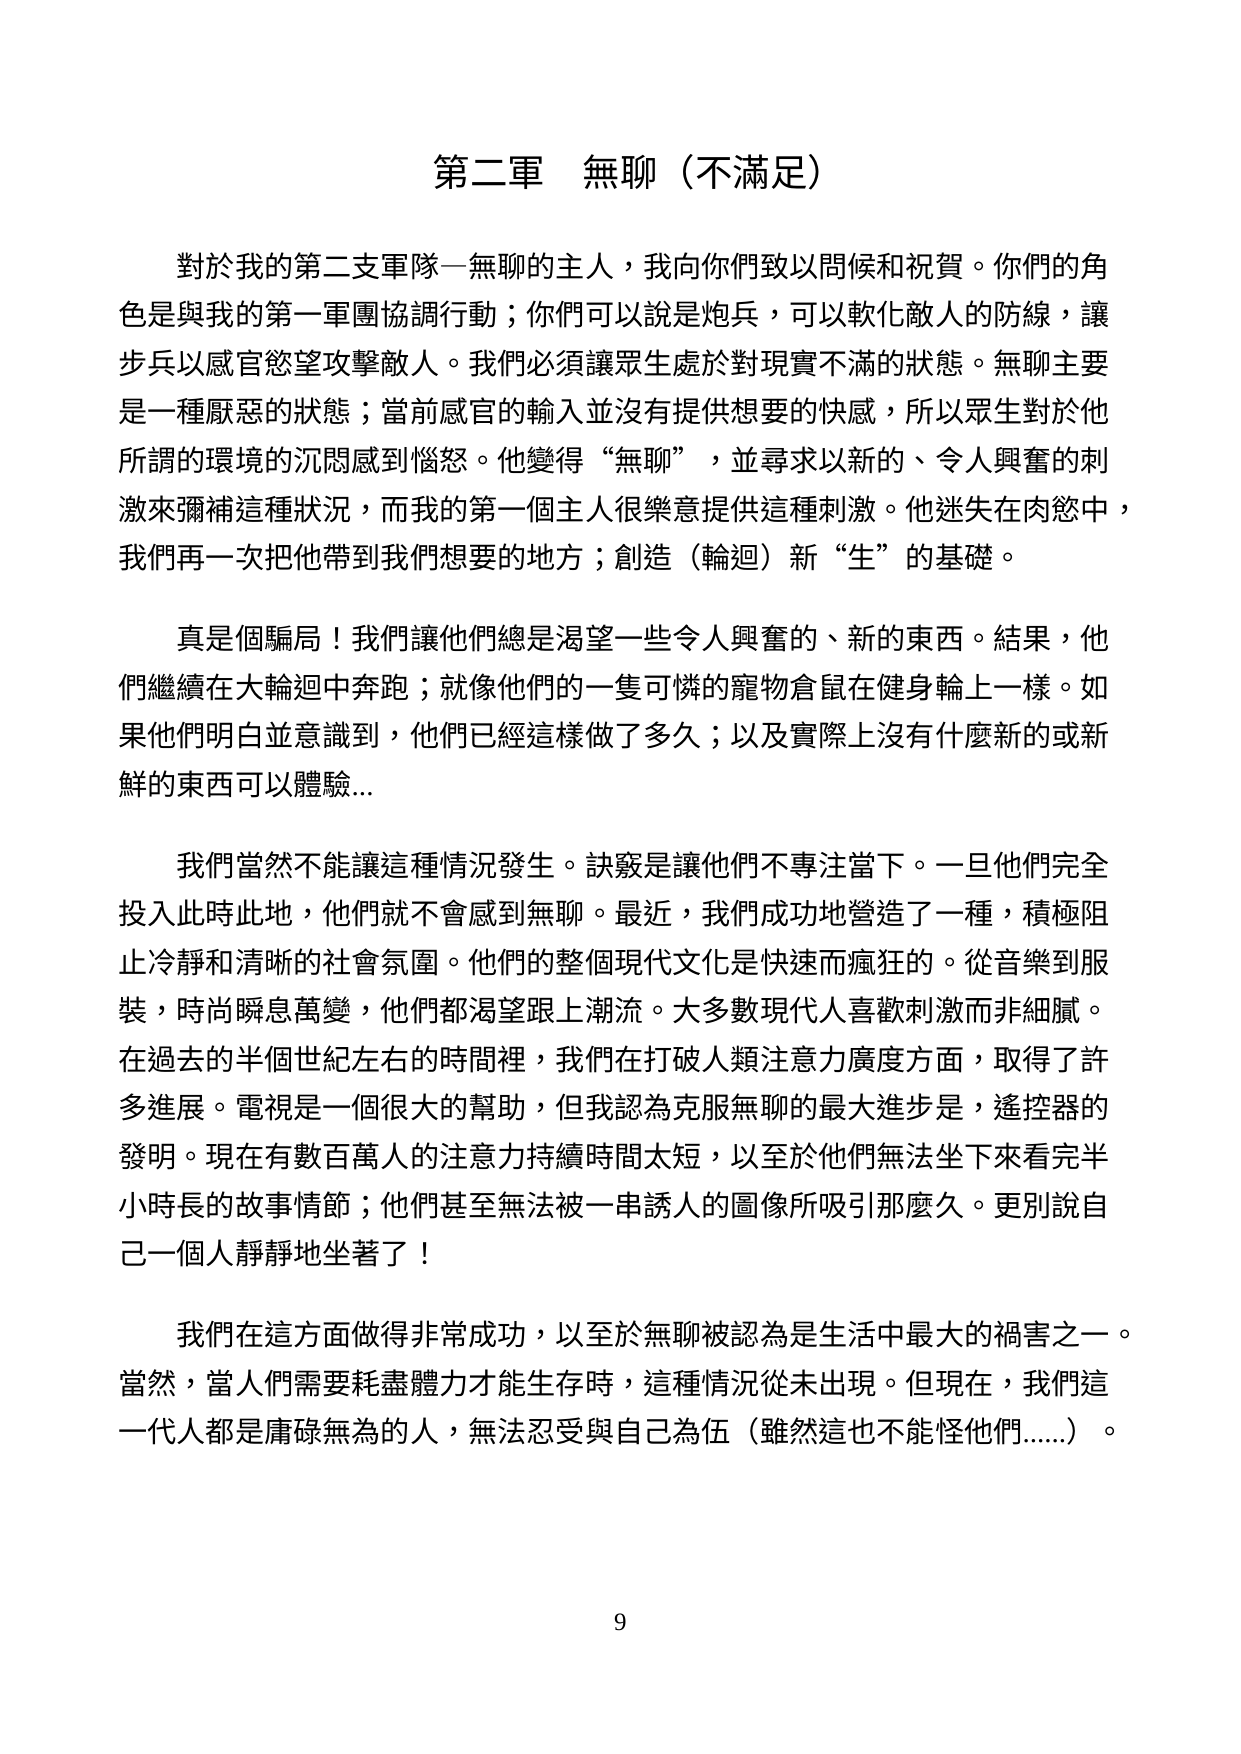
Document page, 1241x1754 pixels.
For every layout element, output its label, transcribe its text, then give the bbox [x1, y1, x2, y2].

text 對於我的第二支軍隊—無聊的主人，我向你們致以問候和祝賀。你們的角色是與我的第一軍團協調行動；你們可以說是炮兵，可以軟化敵人的防線，讓步兵以感官慾望攻擊敵人。我們必須讓眾生處於對現實不滿的狀態。無聊主要是一種厭惡的狀態；當前感官的輸入並沒有提供想要的快感，所以眾生對於他所謂的環境的沉悶感到惱怒。他變得“無聊”，並尋求以新的、令人興奮的刺激來彌補這種狀況，而我的第一個主人很樂意提供這種刺激。他迷失在肉慾中，我們再一次把他帶到我們想要的地方；創造（輪迴）新“生”的基礎。 [118, 243, 1122, 577]
subtitle 第二軍 無聊（不滿足） [156, 143, 1122, 197]
text 我們當然不能讓這種情況發生。訣竅是讓他們不專注當下。一旦他們完全投入此時此地，他們就不會感到無聊。最近，我們成功地營造了一種，積極阻止冷靜和清晰的社會氛圍。他們的整個現代文化是快速而瘋狂的。從音樂到服裝，時尚瞬息萬變，他們都渴望跟上潮流。大多數現代人喜歡刺激而非細膩。在過去的半個世紀左右的時間裡，我們在打破人類注意力廣度方面，取得了許多進展。電視是一個很大的幫助，但我認為克服無聊的最大進步是，遙控器的發明。現在有數百萬人的注意力持續時間太短，以至於他們無法坐下來看完半小時長的故事情節；他們甚至無法被一串誘人的圖像所吸引那麼久。更別說自己一個人靜靜地坐著了！ [118, 842, 1122, 1273]
text 真是個騙局！我們讓他們總是渴望一些令人興奮的、新的東西。結果，他們繼續在大輪迴中奔跑；就像他們的一隻可憐的寵物倉鼠在健身輪上一樣。如果他們明白並意識到，他們已經這樣做了多久；以及實際上沒有什麼新的或新鮮的東西可以體驗... [118, 616, 1122, 804]
text 我們在這方面做得非常成功，以至於無聊被認為是生活中最大的禍害之一。當然，當人們需要耗盡體力才能生存時，這種情況從未出現。但現在，我們這一代人都是庸碌無為的人，無法忍受與自己為伍（雖然這也不能怪他們......）。 [118, 1312, 1122, 1451]
